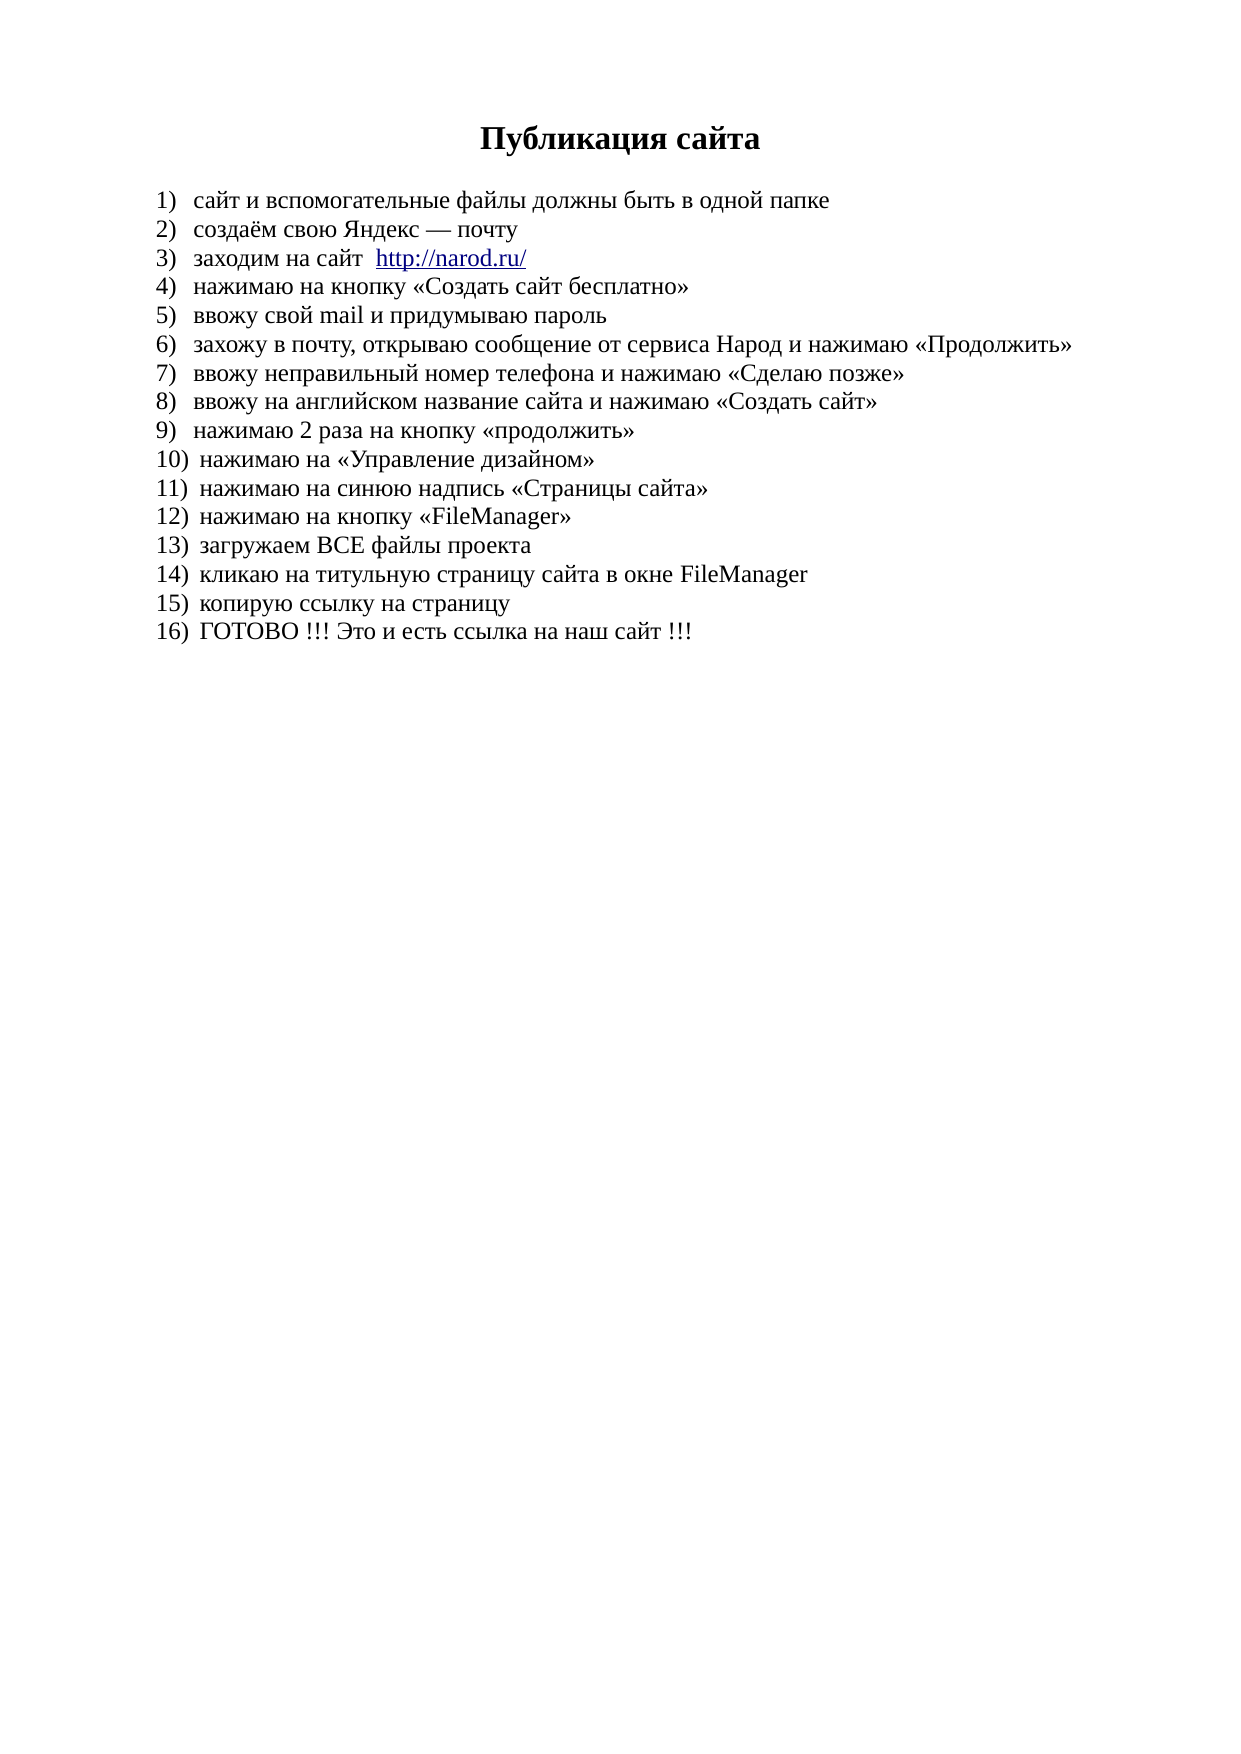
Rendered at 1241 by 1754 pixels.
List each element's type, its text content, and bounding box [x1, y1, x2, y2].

list ввожу на английском название сайта и нажимаю «Создать сайт» [156, 386, 1122, 415]
list нажимаю на «Управление дизайном» [156, 444, 1122, 473]
list кликаю на титульную страницу сайта в окне FileManager [156, 559, 1122, 588]
list ввожу свой mail и придумываю пароль [156, 300, 1122, 329]
list нажимаю 2 раза на кнопку «продолжить» [156, 415, 1122, 444]
text Публикация сайта [118, 118, 1122, 156]
list нажимаю на кнопку «Создать сайт бесплатно» [156, 271, 1122, 300]
list нажимаю на кнопку «FileManager» [156, 501, 1122, 530]
list создаём свою Яндекс — почту [156, 214, 1122, 243]
list нажимаю на синюю надпись «Страницы сайта» [156, 473, 1122, 501]
list захожу в почту, открываю сообщение от сервиса Народ и нажимаю «Продолжить» [156, 329, 1122, 358]
list ГОТОВО !!! Это и есть ссылка на наш сайт !!! [156, 616, 1122, 645]
list сайт и вспомогательные файлы должны быть в одной папке [156, 185, 1122, 214]
list копирую ссылку на страницу [156, 588, 1122, 616]
list загружаем ВСЕ файлы проекта [156, 530, 1122, 559]
list заходим на сайт http://narod.ru/ [156, 243, 1122, 271]
list ввожу неправильный номер телефона и нажимаю «Сделаю позже» [156, 358, 1122, 386]
